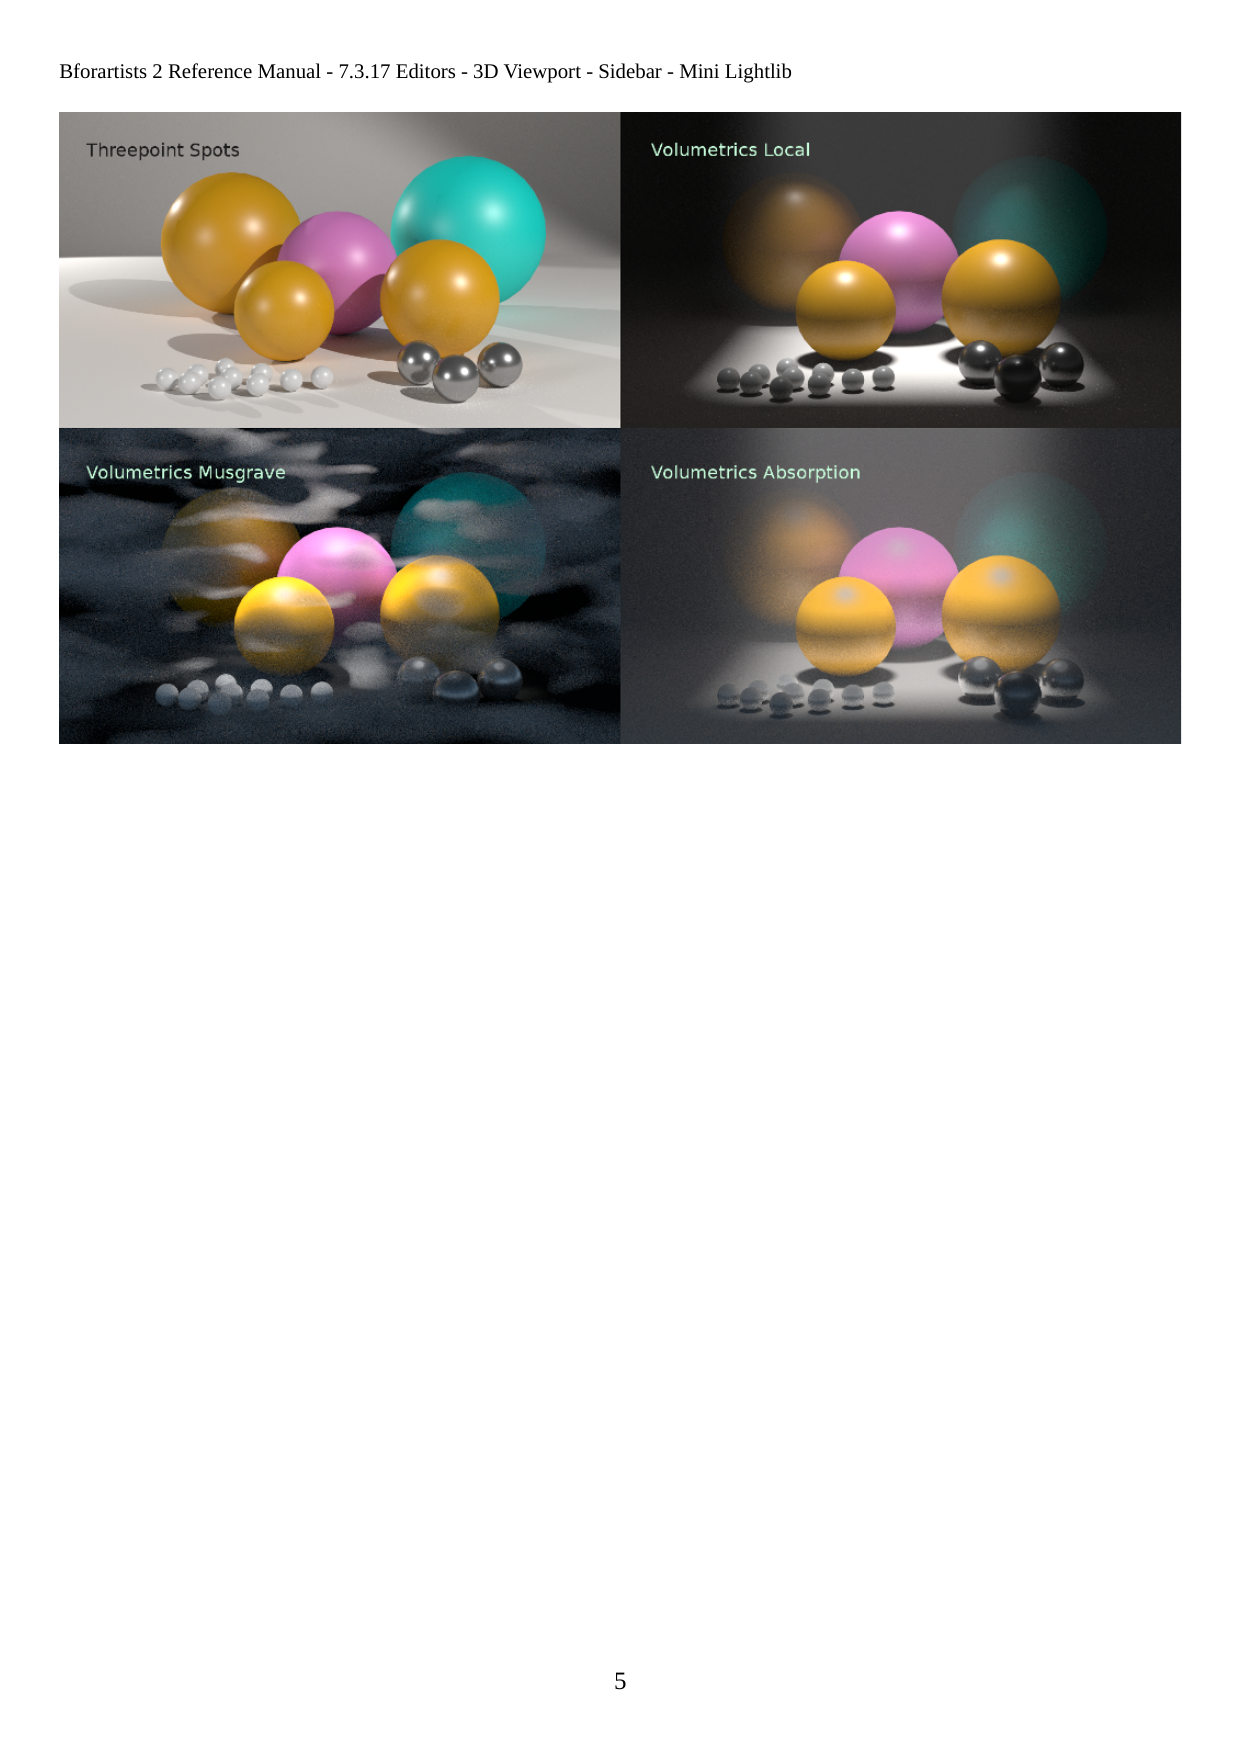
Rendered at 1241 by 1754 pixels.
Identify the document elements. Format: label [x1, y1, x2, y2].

picture [59, 112, 1182, 744]
